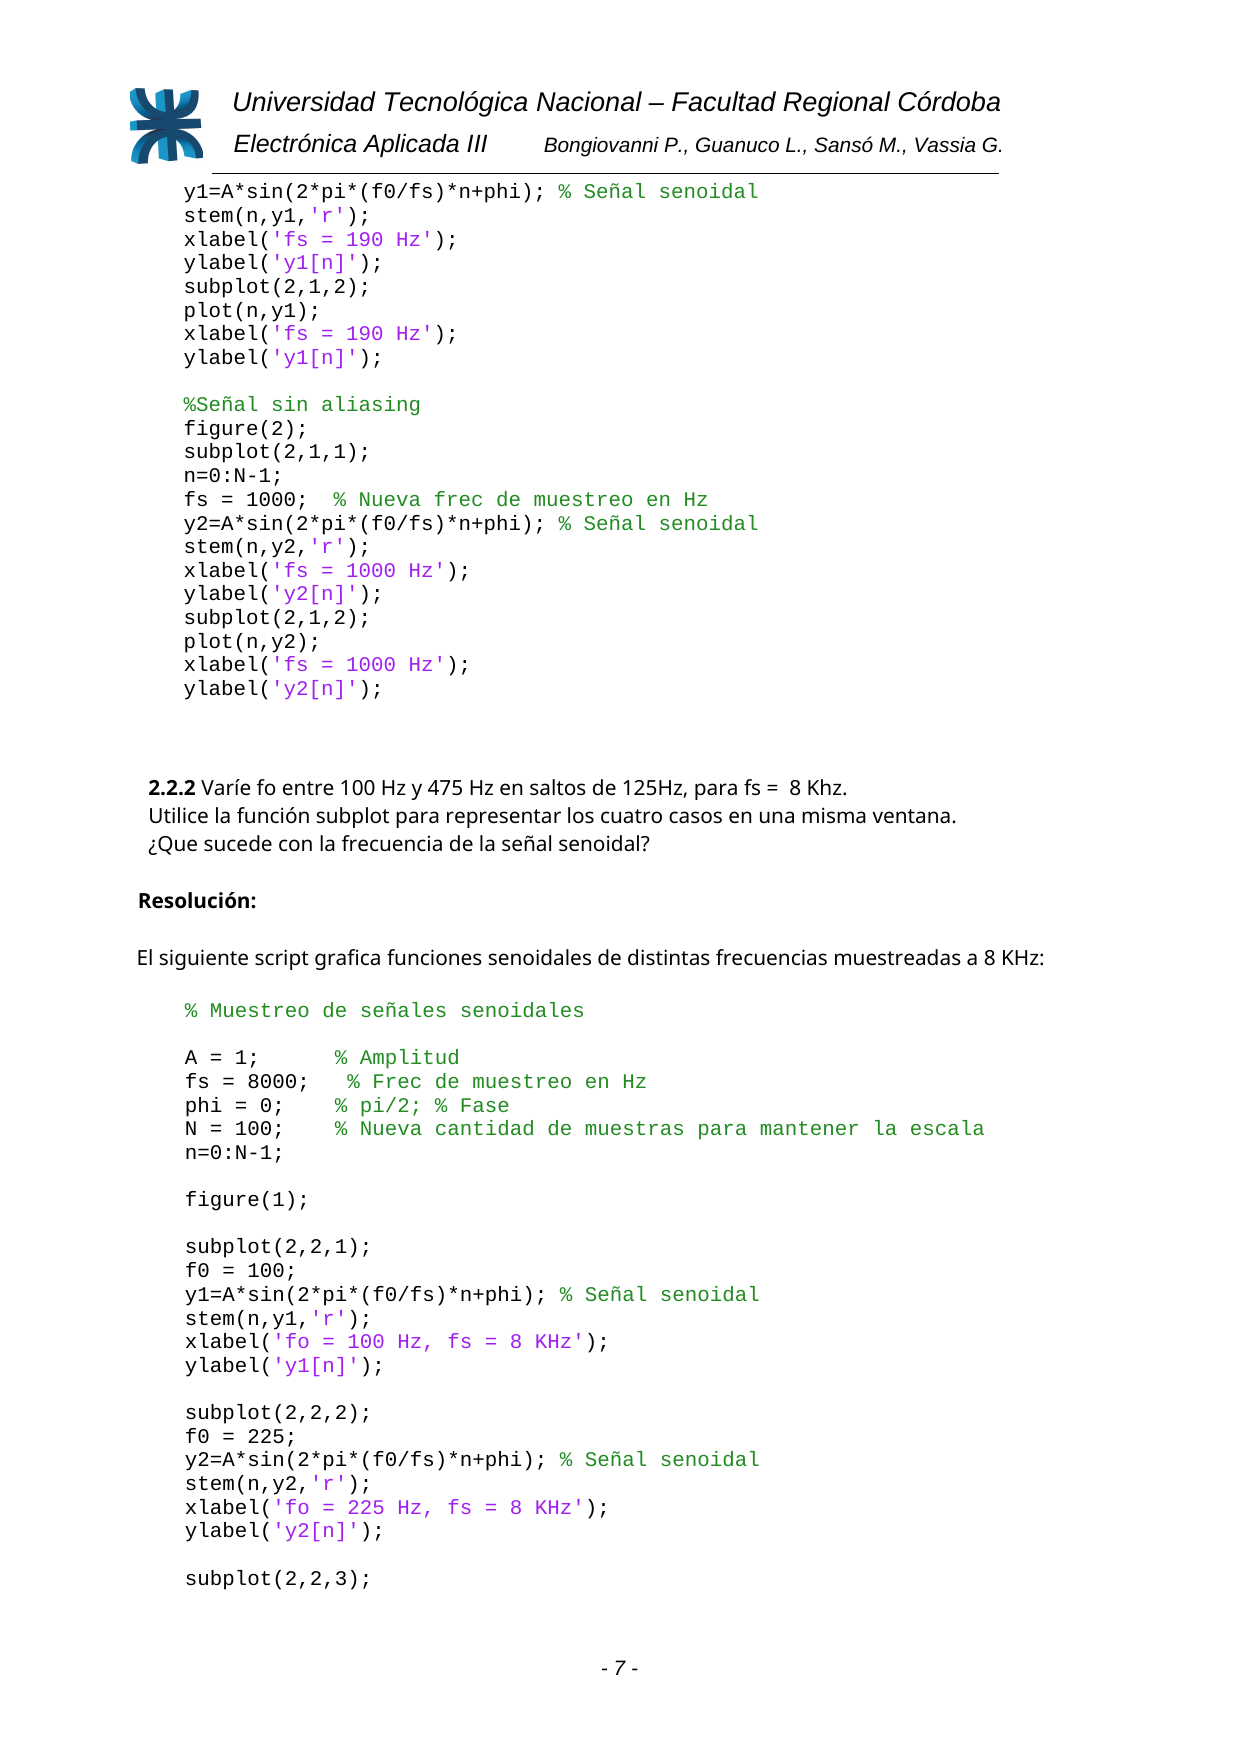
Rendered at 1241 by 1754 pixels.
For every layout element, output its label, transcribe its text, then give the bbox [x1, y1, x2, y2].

text xlabel('fs = 190 Hz'); [183, 229, 1122, 252]
text ylabel('y1[n]'); [184, 1355, 1122, 1378]
text xlabel('fo = 225 Hz, fs = 8 KHz'); [184, 1497, 1122, 1520]
text plot(n,y2); [183, 631, 1122, 654]
text % Muestreo de señales senoidales [184, 1000, 1122, 1024]
text ylabel('y1[n]'); [183, 347, 1122, 371]
picture [129, 88, 203, 164]
text figure(2); [183, 418, 1122, 442]
text xlabel('fs = 1000 Hz'); [183, 560, 1122, 583]
text stem(n,y1,'r'); [183, 205, 1122, 229]
text El siguiente script grafica funciones senoidales de distintas frecuencias muestreadas a 8 KHz: [136, 943, 1122, 972]
text 2.2.2 Varíe fo entre 100 Hz y 475 Hz en saltos de 125Hz, para fs = 8 Khz. [148, 773, 1122, 801]
text plot(n,y1); [183, 300, 1122, 323]
text phi = 0; % pi/2; % Fase [184, 1095, 1122, 1118]
text xlabel('fo = 100 Hz, fs = 8 KHz'); [184, 1331, 1122, 1355]
text ylabel('y2[n]'); [183, 678, 1122, 702]
text N = 100; % Nueva cantidad de muestras para mantener la escala [184, 1118, 1122, 1142]
text y1=A*sin(2*pi*(f0/fs)*n+phi); % Señal senoidal [183, 181, 1122, 205]
text subplot(2,2,3); [184, 1568, 1122, 1591]
text y1=A*sin(2*pi*(f0/fs)*n+phi); % Señal senoidal [184, 1284, 1122, 1307]
text y2=A*sin(2*pi*(f0/fs)*n+phi); % Señal senoidal [184, 1449, 1122, 1473]
text subplot(2,1,1); [183, 442, 1122, 465]
text xlabel('fs = 190 Hz'); [183, 323, 1122, 347]
text ylabel('y2[n]'); [183, 583, 1122, 607]
text figure(1); [184, 1189, 1122, 1213]
text xlabel('fs = 1000 Hz'); [183, 654, 1122, 678]
text ¿Que sucede con la frecuencia de la señal senoidal? [148, 829, 1122, 858]
text A = 1; % Amplitud [184, 1047, 1122, 1071]
text Utilice la función subplot para representar los cuatro casos en una misma ventana. [148, 801, 1122, 829]
text subplot(2,1,2); [183, 607, 1122, 631]
text fs = 1000; % Nueva frec de muestreo en Hz [183, 489, 1122, 512]
text stem(n,y1,'r'); [184, 1307, 1122, 1331]
text ylabel('y2[n]'); [184, 1520, 1122, 1544]
text subplot(2,2,1); [184, 1237, 1122, 1260]
text fs = 8000; % Frec de muestreo en Hz [184, 1071, 1122, 1095]
text n=0:N-1; [183, 465, 1122, 489]
text n=0:N-1; [184, 1142, 1122, 1166]
text subplot(2,1,2); [183, 276, 1122, 300]
text %Señal sin aliasing [183, 394, 1122, 418]
text subplot(2,2,2); [184, 1402, 1122, 1426]
text y2=A*sin(2*pi*(f0/fs)*n+phi); % Señal senoidal [183, 512, 1122, 536]
text Resolución: [138, 886, 1122, 915]
text ylabel('y1[n]'); [183, 252, 1122, 276]
text f0 = 225; [184, 1426, 1122, 1449]
text stem(n,y2,'r'); [184, 1473, 1122, 1497]
text stem(n,y2,'r'); [183, 536, 1122, 560]
text f0 = 100; [184, 1260, 1122, 1284]
